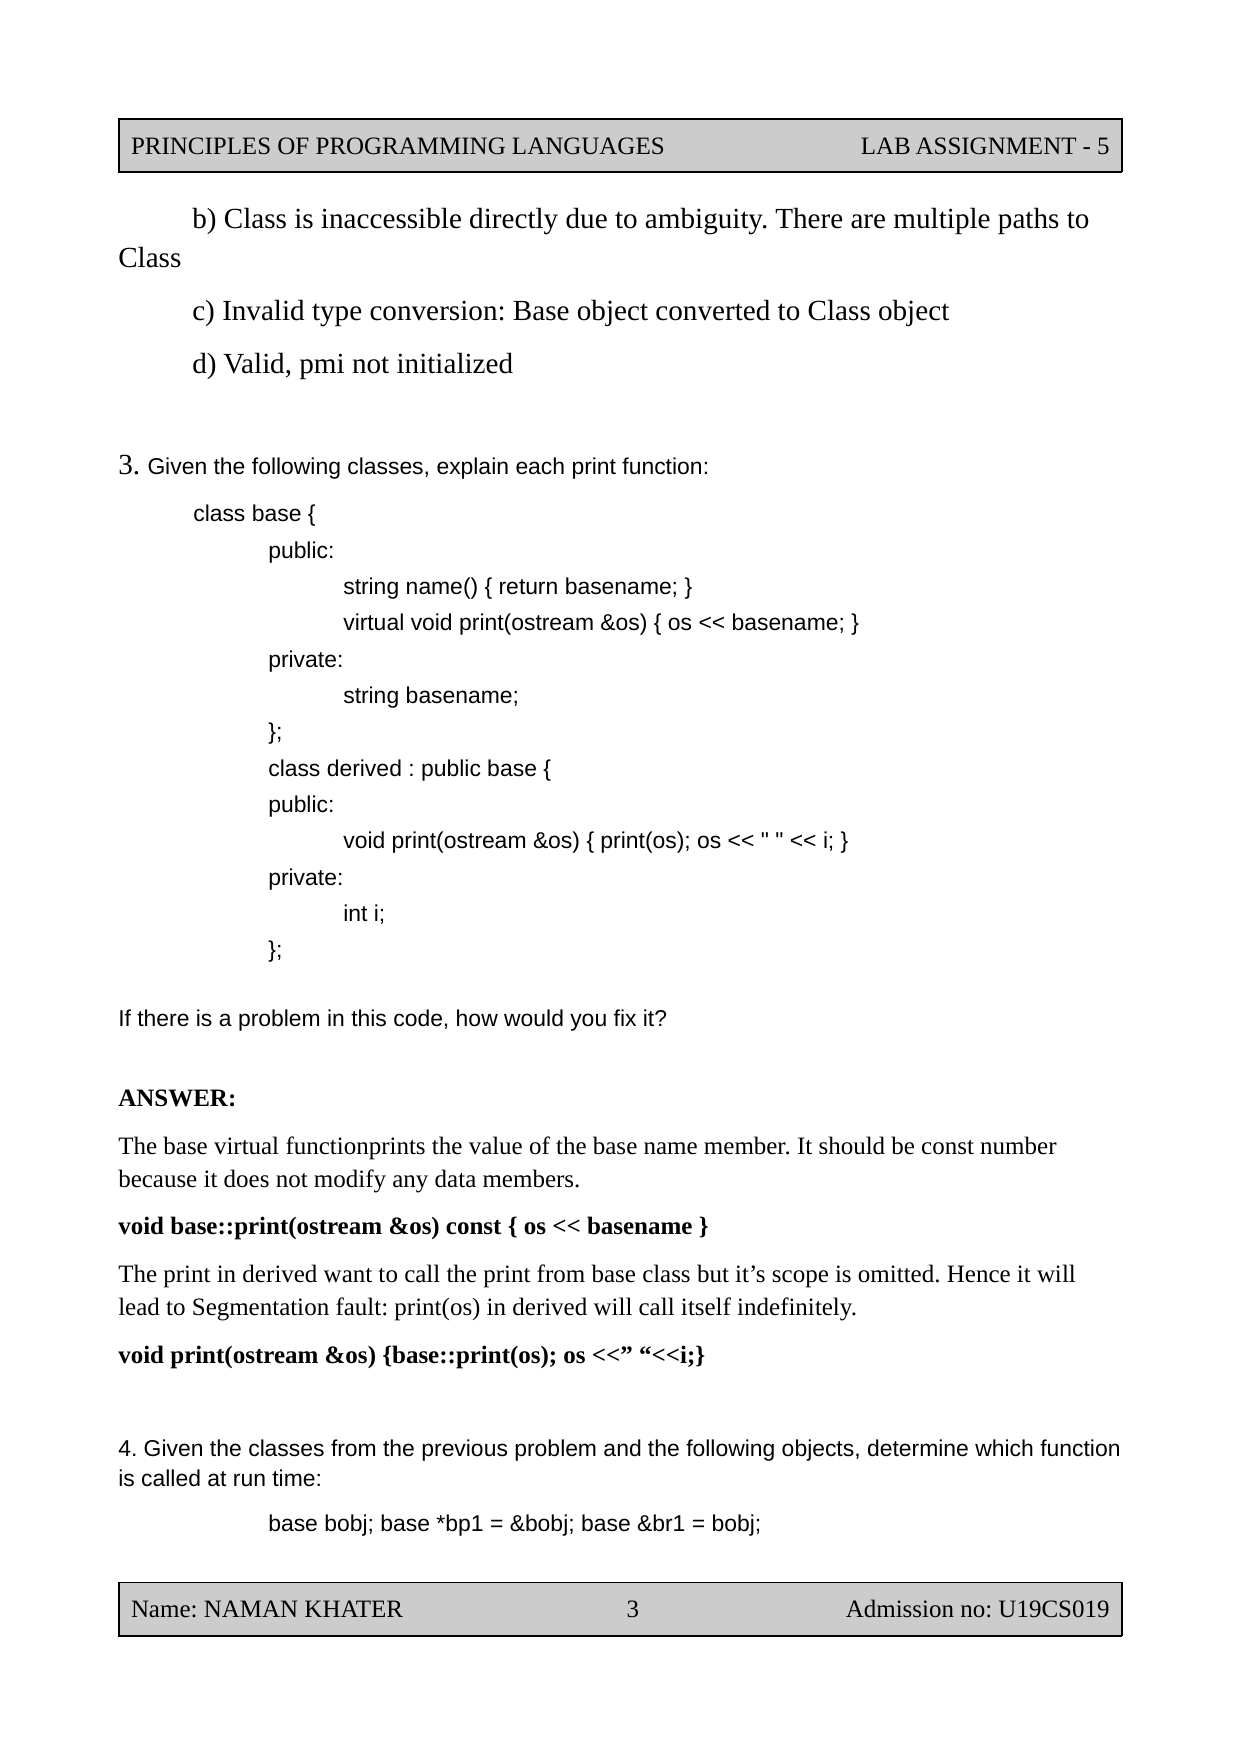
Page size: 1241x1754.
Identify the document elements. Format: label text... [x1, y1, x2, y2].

text b) Class is inaccessible directly due to ambiguity. There are multiple paths to Class [118, 202, 1122, 274]
text string name() { return basename; } [268, 573, 1122, 599]
text void base::print(ostream &os) const { os << basename } [118, 1211, 1122, 1240]
text c) Invalid type conversion: Base object converted to Class object [118, 293, 1122, 327]
text base bobj; base *bp1 = &bobj; base &br1 = bobj; [268, 1510, 1122, 1536]
text 3. Given the following classes, explain each print function: [118, 447, 1122, 481]
text The print in derived want to call the print from base class but it’s scope is omitted. Hence it will lead to Segmentation fault: print(os) in derived will call itself indefinitely. [118, 1259, 1122, 1321]
text private: [268, 864, 1122, 890]
text virtual void print(ostream &os) { os << basename; } [268, 609, 1122, 636]
text If there is a problem in this code, how would you fix it? [118, 973, 1122, 1032]
text The base virtual functionprints the value of the base name member. It should be const number because it does not modify any data members. [118, 1131, 1122, 1193]
text d) Valid, pmi not initialized [118, 346, 1122, 380]
text class derived : public base { [268, 755, 1122, 781]
text public: [268, 791, 1122, 817]
text void print(ostream &os) {base::print(os); os <<” “<<i;} [118, 1340, 1122, 1368]
text private: [268, 646, 1122, 672]
text public: [268, 537, 1122, 563]
text ANSWER: [118, 1050, 1122, 1112]
text }; [268, 936, 1122, 963]
text 4. Given the classes from the previous problem and the following objects, determine which function is called at run time: [118, 1435, 1122, 1491]
text string basename; [268, 682, 1122, 708]
text void print(ostream &os) { print(os); os << " " << i; } [268, 827, 1122, 854]
text int i; [268, 900, 1122, 926]
text class base { [193, 500, 1122, 527]
text }; [268, 718, 1122, 745]
